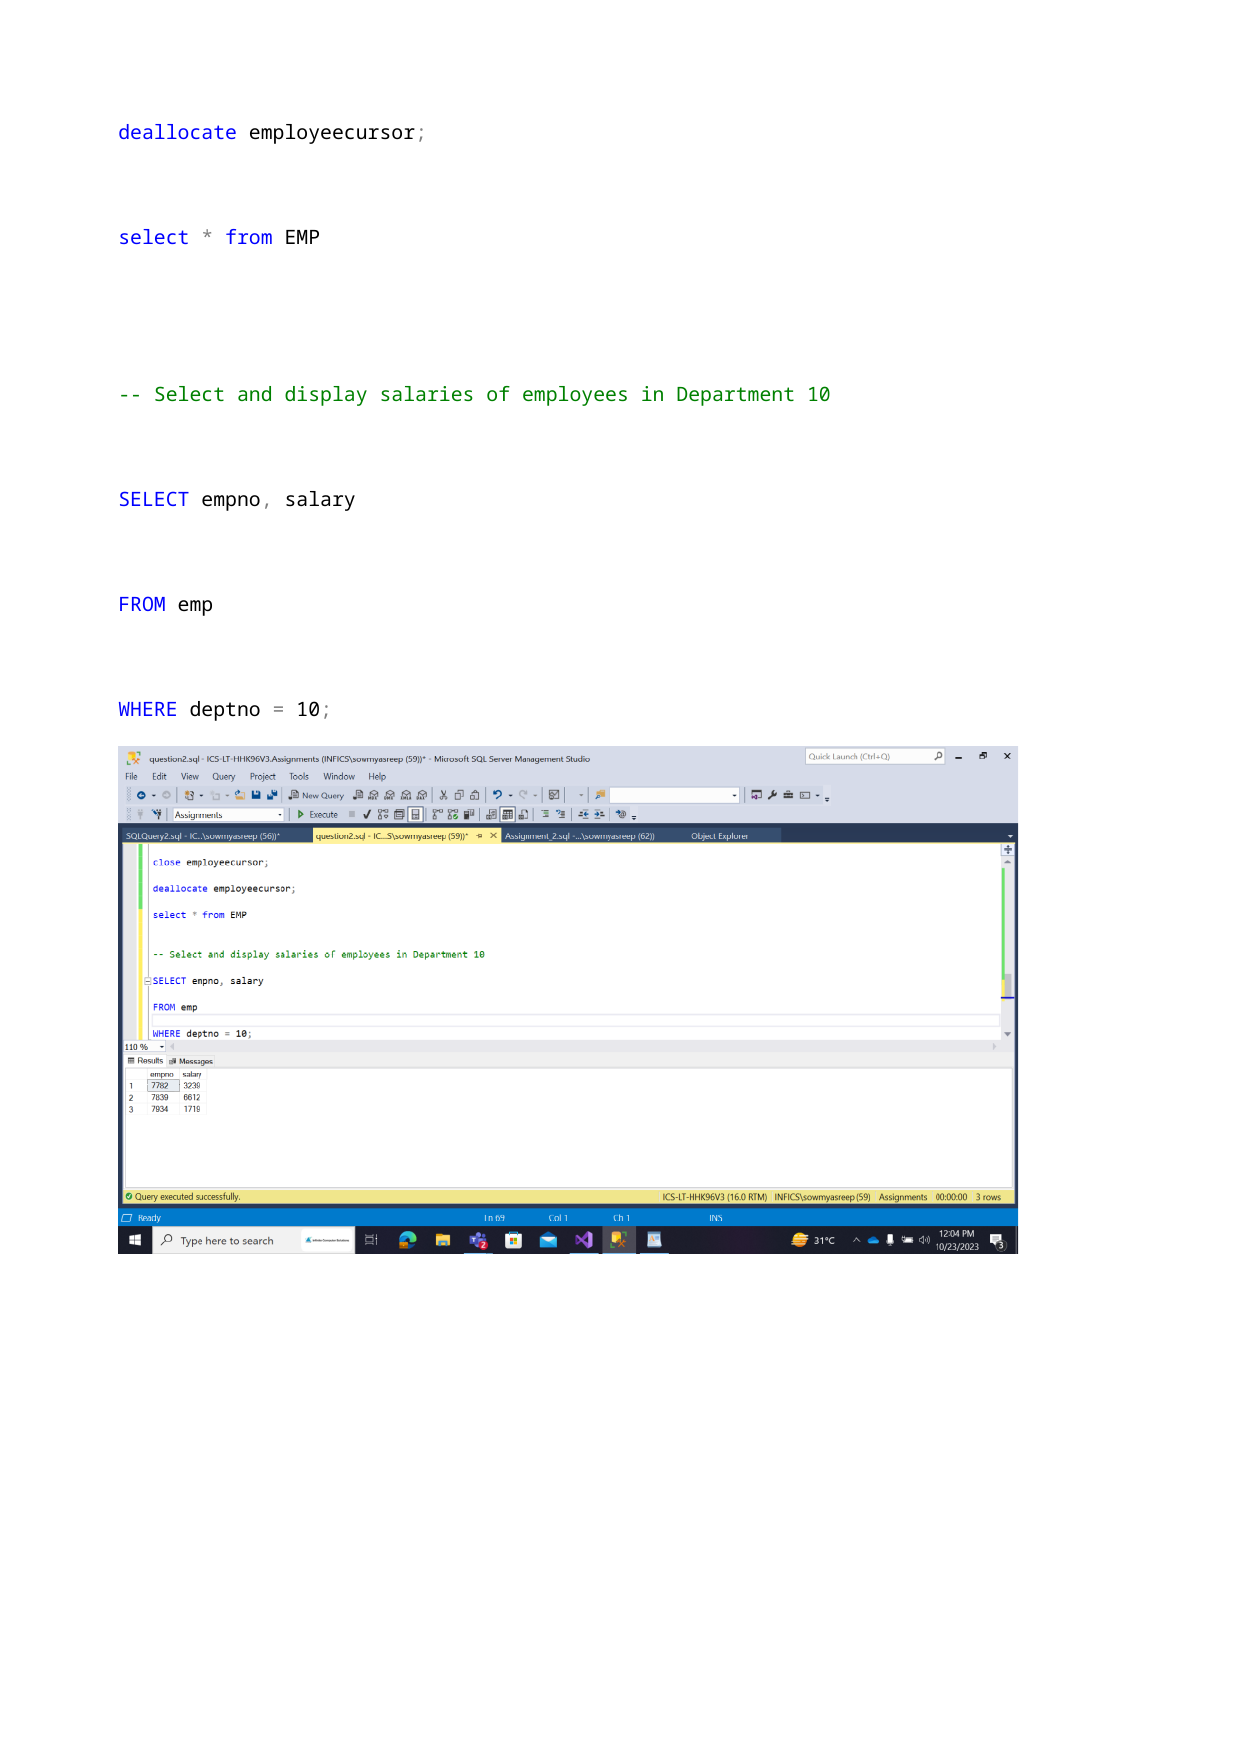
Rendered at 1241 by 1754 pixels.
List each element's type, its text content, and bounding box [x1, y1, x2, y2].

text select * from EMP [118, 223, 1122, 250]
text -- Select and display salaries of employees in Department 10 [118, 381, 1122, 408]
text deallocate employeecursor; [118, 118, 1122, 145]
text FROM emp [118, 590, 1122, 617]
text SELECT empno, salary [118, 486, 1122, 512]
text WHERE deptno = 10; [118, 695, 1122, 722]
